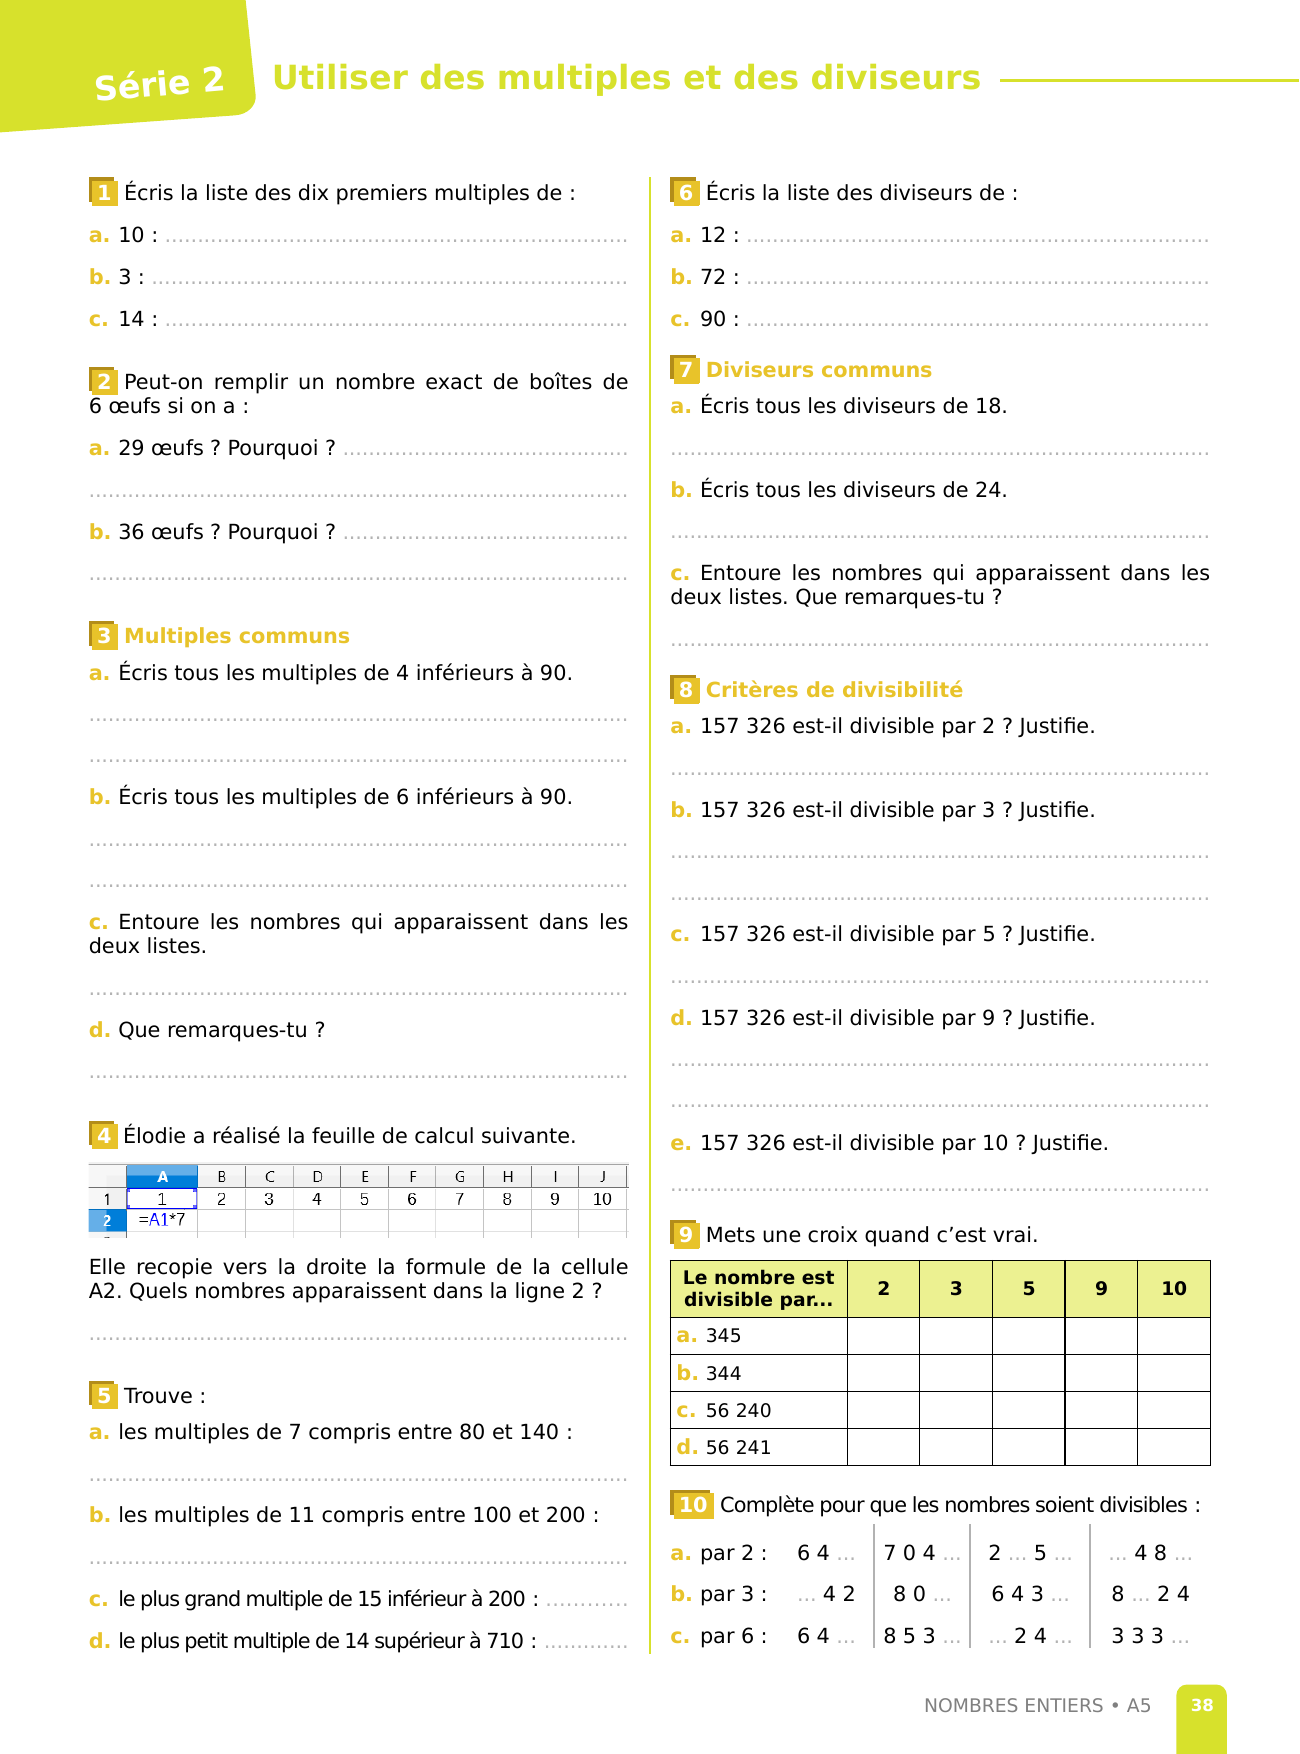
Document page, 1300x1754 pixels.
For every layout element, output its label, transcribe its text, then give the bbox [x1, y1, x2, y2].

table_header 2 [848, 1261, 919, 1317]
table_cell [993, 1318, 1064, 1354]
list 157 326 est‑il divisible par 5 ? Justifie. [670, 923, 1211, 947]
list le plus petit multiple de 14 supérieur à 710 : [88, 1629, 629, 1653]
list 36 œufs ? Pourquoi ? [88, 520, 629, 544]
table_cell [1138, 1355, 1210, 1391]
table_header 10 [1138, 1261, 1210, 1317]
list Entoure les nombres qui apparaissent dans les deux listes. Que remarques‑tu ? [670, 561, 1211, 610]
list le plus grand multiple de 15 inférieur à 200 : [88, 1587, 629, 1611]
picture [88, 1162, 629, 1238]
subtitle Élodie a réalisé la feuille de calcul suivante. [114, 1121, 629, 1149]
table_header 7 0 4 ... [875, 1524, 969, 1565]
list 157 326 est‑il divisible par 3 ? Justifie. [670, 798, 1211, 822]
table_header par 6 : [670, 1607, 778, 1648]
table_header 3 [920, 1261, 992, 1317]
table_header 6 4 3 ... [971, 1565, 1089, 1607]
list 3 : [88, 265, 629, 289]
list 72 : [670, 265, 1211, 289]
table_cell [1066, 1355, 1137, 1391]
list Écris tous les diviseurs de 24. [670, 478, 1211, 502]
table_cell [848, 1355, 919, 1391]
table_header 8 ... 2 4 [1091, 1565, 1211, 1607]
table_header ... 4 8 ... [1091, 1524, 1211, 1565]
subtitle Écris la liste des diviseurs de : [696, 177, 1211, 205]
table_header par 2 : [670, 1524, 778, 1565]
table_cell [920, 1318, 992, 1354]
table_header 2 ... 5 ... [971, 1524, 1089, 1565]
list Elle recopie vers la droite la formule de la cellule A2. Quels nombres apparaissent dans la ligne 2 ? [88, 1238, 629, 1304]
list 10 : [88, 223, 629, 247]
table_header 6 4 ... [778, 1607, 873, 1648]
subtitle Diviseurs communs [696, 355, 1211, 383]
list Écris tous les multiples de 6 inférieurs à 90. [88, 785, 629, 810]
table_cell [1066, 1429, 1137, 1465]
table_header 8 5 3 ... [875, 1607, 969, 1648]
table_header 8 0 ... [875, 1565, 969, 1607]
table_cell [1138, 1392, 1210, 1428]
subtitle Écris la liste des dix premiers multiples de : [114, 177, 629, 205]
table_cell [848, 1318, 919, 1354]
table_header 3 3 3 ... [1091, 1607, 1211, 1648]
list Que remarques-tu ? [88, 1018, 629, 1042]
table_header Le nombre est divisible par... [671, 1261, 847, 1317]
table_cell 345 [671, 1318, 847, 1354]
table_cell [920, 1355, 992, 1391]
list 157 326 est‑il divisible par 10 ? Justifie. [670, 1131, 1211, 1155]
list les multiples de 7 compris entre 80 et 140 : [88, 1420, 629, 1444]
list Écris tous les multiples de 4 inférieurs à 90. [88, 661, 629, 685]
list 14 : [88, 307, 629, 331]
list Entoure les nombres qui apparaissent dans les deux listes. [88, 910, 629, 959]
table_header 5 [993, 1261, 1064, 1317]
list Écris tous les diviseurs de 18. [670, 394, 1211, 419]
table_header 6 4 ... [778, 1524, 873, 1565]
subtitle Multiples communs [114, 621, 629, 649]
subtitle Complète pour que les nombres soient divisibles : [710, 1490, 1211, 1518]
list 157 326 est‑il divisible par 2 ? Justifie. [670, 714, 1211, 739]
table_header ... 2 4 ... [971, 1607, 1089, 1648]
subtitle Peut‑on remplir un nombre exact de boîtes de 6 œufs si on a : [88, 367, 629, 419]
table_cell 344 [671, 1355, 847, 1391]
subtitle Trouve : [114, 1381, 629, 1408]
table_cell [1138, 1429, 1210, 1465]
table_header ... 4 2 [778, 1565, 873, 1607]
table_cell [920, 1392, 992, 1428]
list 29 œufs ? Pourquoi ? [88, 437, 629, 461]
list [88, 1155, 629, 1162]
table_cell [993, 1392, 1064, 1428]
table_cell [1066, 1392, 1137, 1428]
table_header par 3 : [670, 1565, 778, 1607]
table_cell 56 241 [671, 1429, 847, 1465]
table_header 9 [1066, 1261, 1137, 1317]
table_cell [993, 1429, 1064, 1465]
table_cell [848, 1392, 919, 1428]
list 12 : [670, 223, 1211, 247]
subtitle Critères de divisibilité [696, 675, 1211, 703]
table_cell [1066, 1318, 1137, 1354]
table_cell 56 240 [671, 1392, 847, 1428]
table_cell [993, 1355, 1064, 1391]
table_cell [920, 1429, 992, 1465]
table_cell [1138, 1318, 1210, 1354]
subtitle Mets une croix quand c’est vrai. [696, 1220, 1211, 1248]
list 90 : [670, 307, 1211, 331]
table_cell [848, 1429, 919, 1465]
list 157 326 est‑il divisible par 9 ? Justifie. [670, 1006, 1211, 1030]
list les multiples de 11 compris entre 100 et 200 : [88, 1504, 629, 1528]
